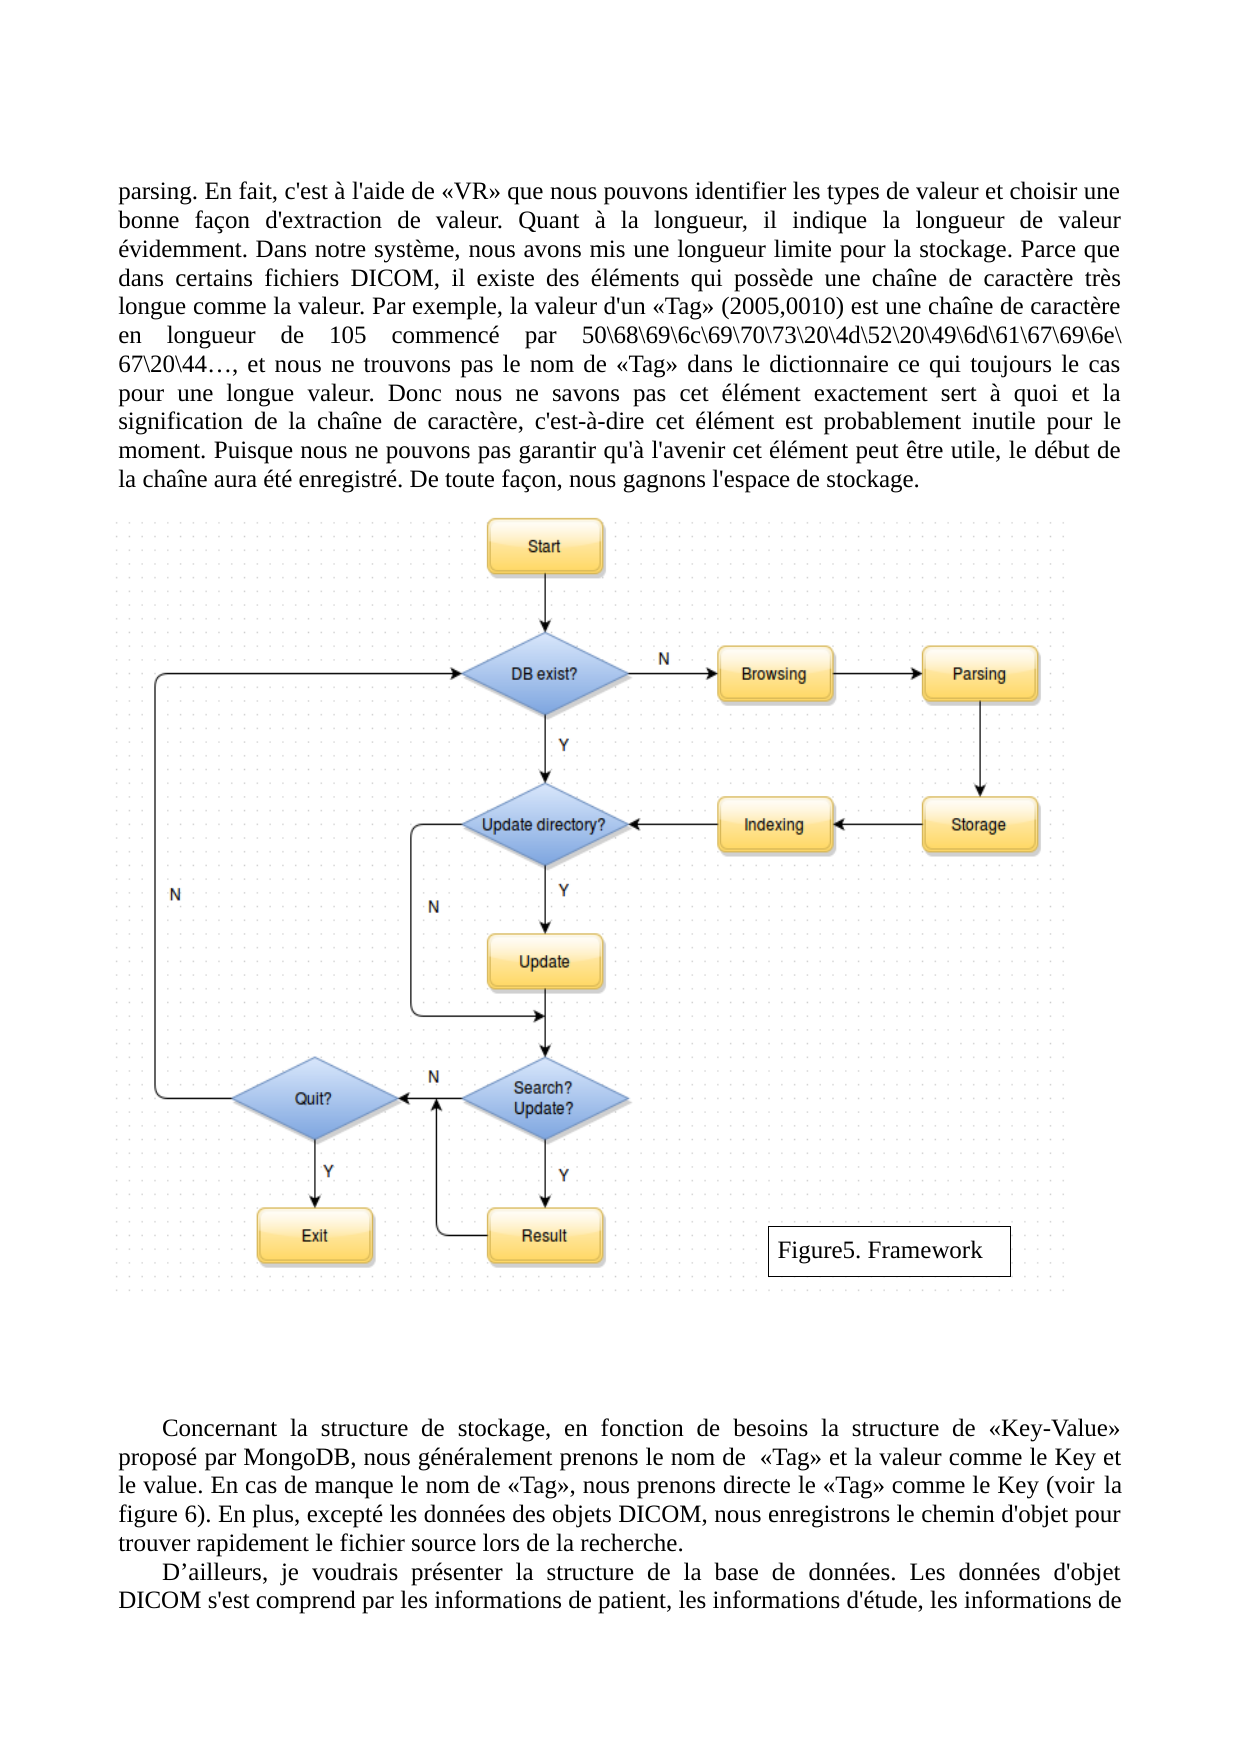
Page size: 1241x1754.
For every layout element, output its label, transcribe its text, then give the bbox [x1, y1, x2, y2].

picture [111, 510, 1073, 1298]
text parsing. En fait, c'est à l'aide de «VR» que nous pouvons identifier les types de valeur et choisir une bonne façon d'extraction de valeur. Quant à la longueur, il indique la longueur de valeur évidemment. Dans notre système, nous avons mis une longueur limite pour la stockage. Parce que dans certains fichiers DICOM, il existe des éléments qui possède une chaîne de caractère très longue comme la valeur. Par exemple, la valeur d'un «Tag» (2005,0010) est une chaîne de caractère en longueur de 105 commencé par 50\68\69\6c\69\70\73\20\4d\52\20\49\6d\61\67\69\6e\67\20\44…, et nous ne trouvons pas le nom de «Tag» dans le dictionnaire ce qui toujours le cas pour une longue valeur. Donc nous ne savons pas cet élément exactement sert à quoi et la signification de la chaîne de caractère, c'est-à-dire cet élément est probablement inutile pour le moment. Puisque nous ne pouvons pas garantir qu'à l'avenir cet élément peut être utile, le début de la chaîne aura été enregistré. De toute façon, nous gagnons l'espace de stockage. [118, 176, 1122, 493]
text Figure5. Framework [777, 1235, 1002, 1264]
text Concernant la structure de stockage, en fonction de besoins la structure de «Key-Value» proposé par MongoDB, nous généralement prenons le nom de «Tag» et la valeur comme le Key et le value. En cas de manque le nom de «Tag», nous prenons directe le «Tag» comme le Key (voir la figure 6). En plus, excepté les données des objets DICOM, nous enregistrons le chemin d'objet pour trouver rapidement le fichier source lors de la recherche. [118, 1413, 1122, 1557]
text D’ailleurs, je voudrais présenter la structure de la base de données. Les données d'objet DICOM s'est comprend par les informations de patient, les informations d'étude, les informations de [118, 1557, 1122, 1614]
